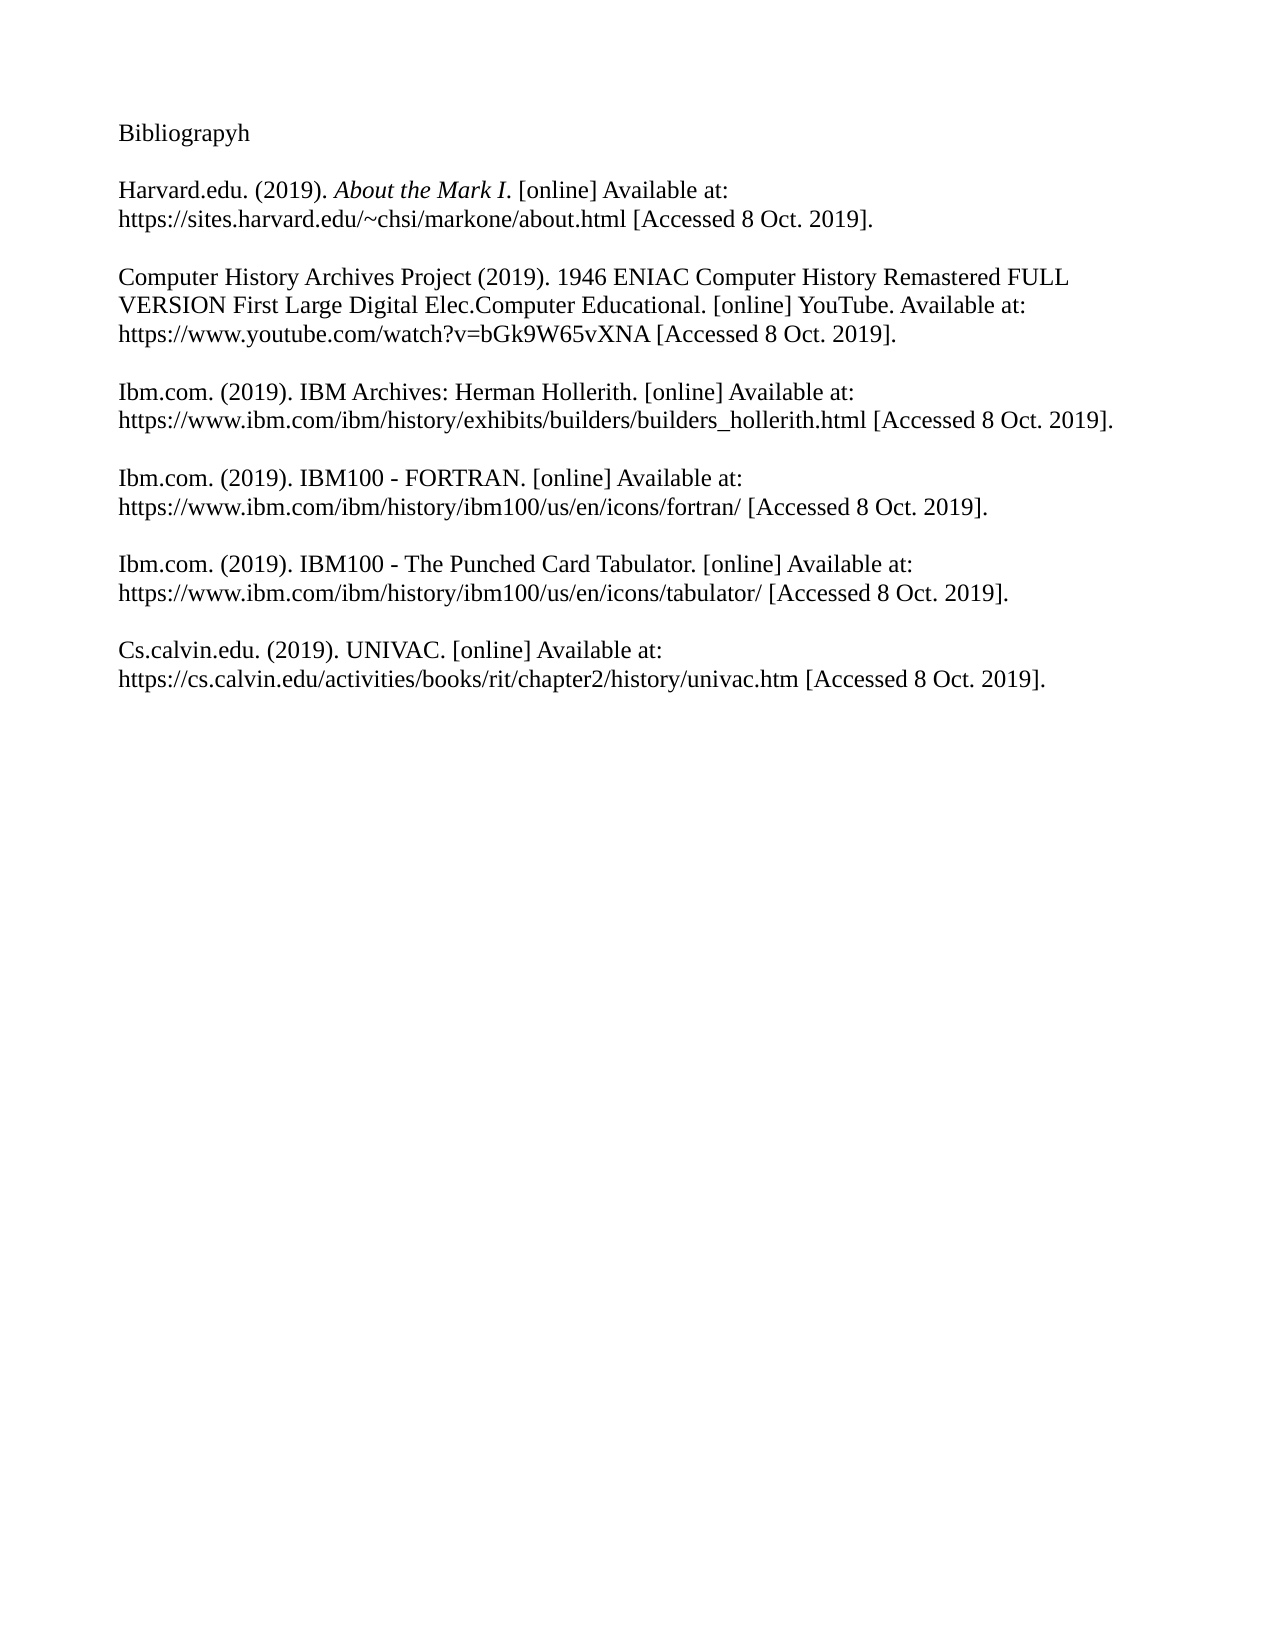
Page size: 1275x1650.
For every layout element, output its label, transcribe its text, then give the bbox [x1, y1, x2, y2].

text Bibliograpyh [118, 118, 1157, 147]
text Ibm.com. (2019). IBM100 - FORTRAN. [online] Available at: https://www.ibm.com/ibm/history/ibm100/us/en/icons/fortran/ [Accessed 8 Oct. 2019]. [118, 463, 1157, 521]
text Harvard.edu. (2019). About the Mark I. [online] Available at: https://sites.harvard.edu/~chsi/markone/about.html [Accessed 8 Oct. 2019]. [118, 176, 1157, 233]
text Computer History Archives Project (2019). 1946 ENIAC Computer History Remastered FULL VERSION First Large Digital Elec.Computer Educational. [online] YouTube. Available at: https://www.youtube.com/watch?v=bGk9W65vXNA [Accessed 8 Oct. 2019]. [118, 262, 1157, 348]
text Cs.calvin.edu. (2019). UNIVAC. [online] Available at: https://cs.calvin.edu/activities/books/rit/chapter2/history/univac.htm [Accessed 8 Oct. 2019]. [118, 636, 1157, 693]
text Ibm.com. (2019). IBM Archives: Herman Hollerith. [online] Available at: https://www.ibm.com/ibm/history/exhibits/builders/builders_hollerith.html [Accessed 8 Oct. 2019]. [118, 377, 1157, 434]
text Ibm.com. (2019). IBM100 - The Punched Card Tabulator. [online] Available at: https://www.ibm.com/ibm/history/ibm100/us/en/icons/tabulator/ [Accessed 8 Oct. 2019]. [118, 549, 1157, 607]
